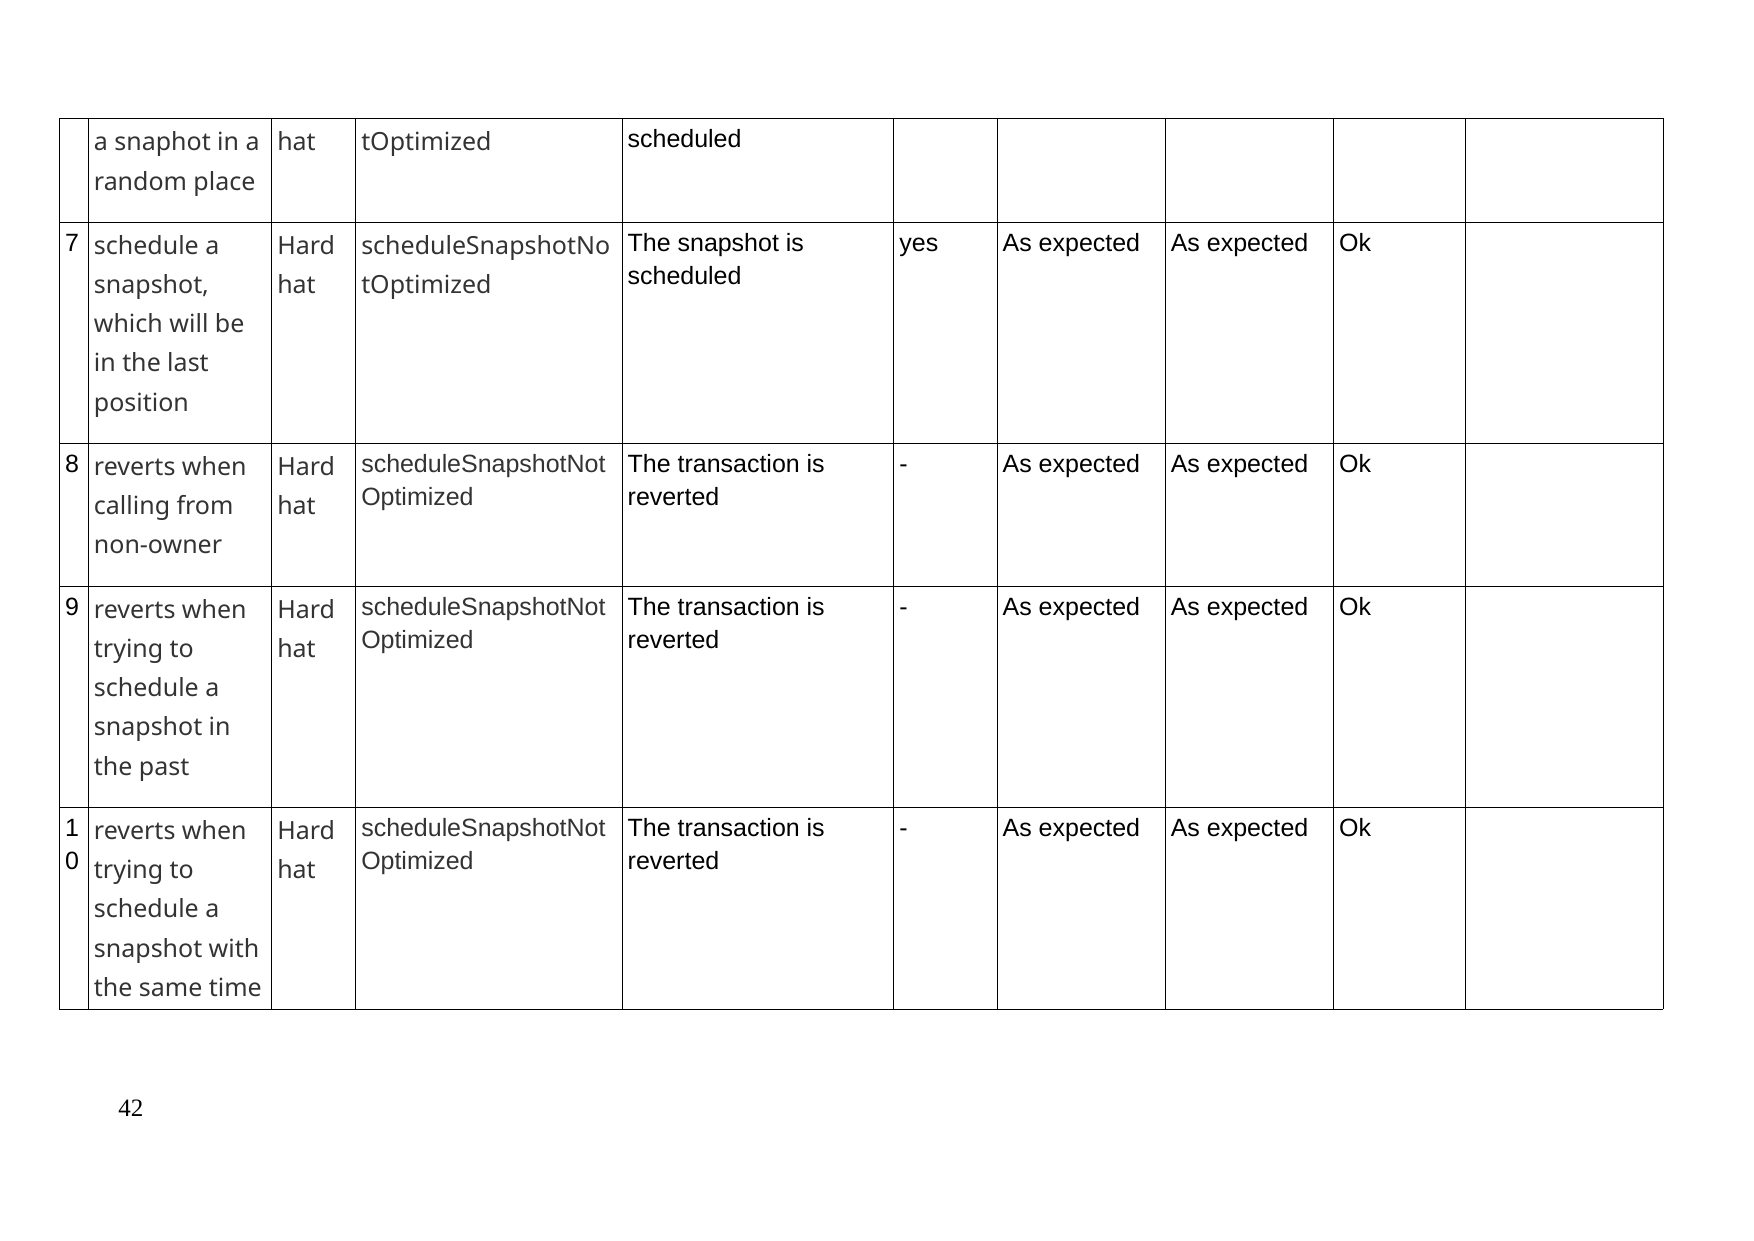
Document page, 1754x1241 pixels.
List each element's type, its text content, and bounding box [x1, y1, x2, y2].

table_cell scheduleSnapshotNotOptimized [356, 444, 622, 586]
table_cell Ok [1334, 444, 1465, 586]
table_cell 8 [60, 444, 88, 586]
table_cell As expected [1166, 808, 1333, 1009]
table_cell As expected [998, 444, 1165, 586]
table_cell Ok [1334, 223, 1465, 443]
table_cell [1466, 223, 1663, 443]
table_cell [1466, 587, 1663, 807]
table_cell reverts when calling from non-owner [89, 444, 271, 586]
table_cell - [894, 444, 997, 586]
table_cell [1334, 119, 1465, 222]
table_cell [894, 119, 997, 222]
table_cell 10 [60, 808, 88, 1009]
table_cell Hardhat [272, 808, 355, 1009]
table_cell The transaction is reverted [623, 808, 893, 1009]
table_cell [1466, 444, 1663, 586]
table_cell [1166, 119, 1333, 222]
table_cell tOptimized [356, 119, 622, 222]
table_cell scheduleSnapshotNotOptimized [356, 223, 622, 443]
table_cell a snaphot in a random place [89, 119, 271, 222]
table_cell As expected [998, 808, 1165, 1009]
table_cell scheduleSnapshotNotOptimized [356, 808, 622, 1009]
table_cell Ok [1334, 808, 1465, 1009]
table_cell [60, 119, 88, 222]
table_cell [1466, 808, 1663, 1009]
table_cell As expected [1166, 587, 1333, 807]
table_cell 9 [60, 587, 88, 807]
table_cell reverts when trying to schedule a snapshot with the same time [89, 808, 271, 1009]
table_cell [1466, 119, 1663, 222]
table_cell Hardhat [272, 444, 355, 586]
table_cell - [894, 808, 997, 1009]
table_cell Ok [1334, 587, 1465, 807]
table_cell [998, 119, 1165, 222]
table_cell schedule a snapshot, which will be in the last position [89, 223, 271, 443]
table_cell As expected [1166, 223, 1333, 443]
table_cell reverts when trying to schedule a snapshot in the past [89, 587, 271, 807]
table_cell hat [272, 119, 355, 222]
table_cell - [894, 587, 997, 807]
table_cell Hardhat [272, 587, 355, 807]
table_cell As expected [998, 223, 1165, 443]
table_cell As expected [1166, 444, 1333, 586]
table_cell 7 [60, 223, 88, 443]
table_cell The snapshot is scheduled [623, 223, 893, 443]
table_cell As expected [998, 587, 1165, 807]
table_cell scheduled [623, 119, 893, 222]
table_cell yes [894, 223, 997, 443]
table_cell The transaction is reverted [623, 587, 893, 807]
table_cell The transaction is reverted [623, 444, 893, 586]
table_cell scheduleSnapshotNotOptimized [356, 587, 622, 807]
table_cell Hardhat [272, 223, 355, 443]
